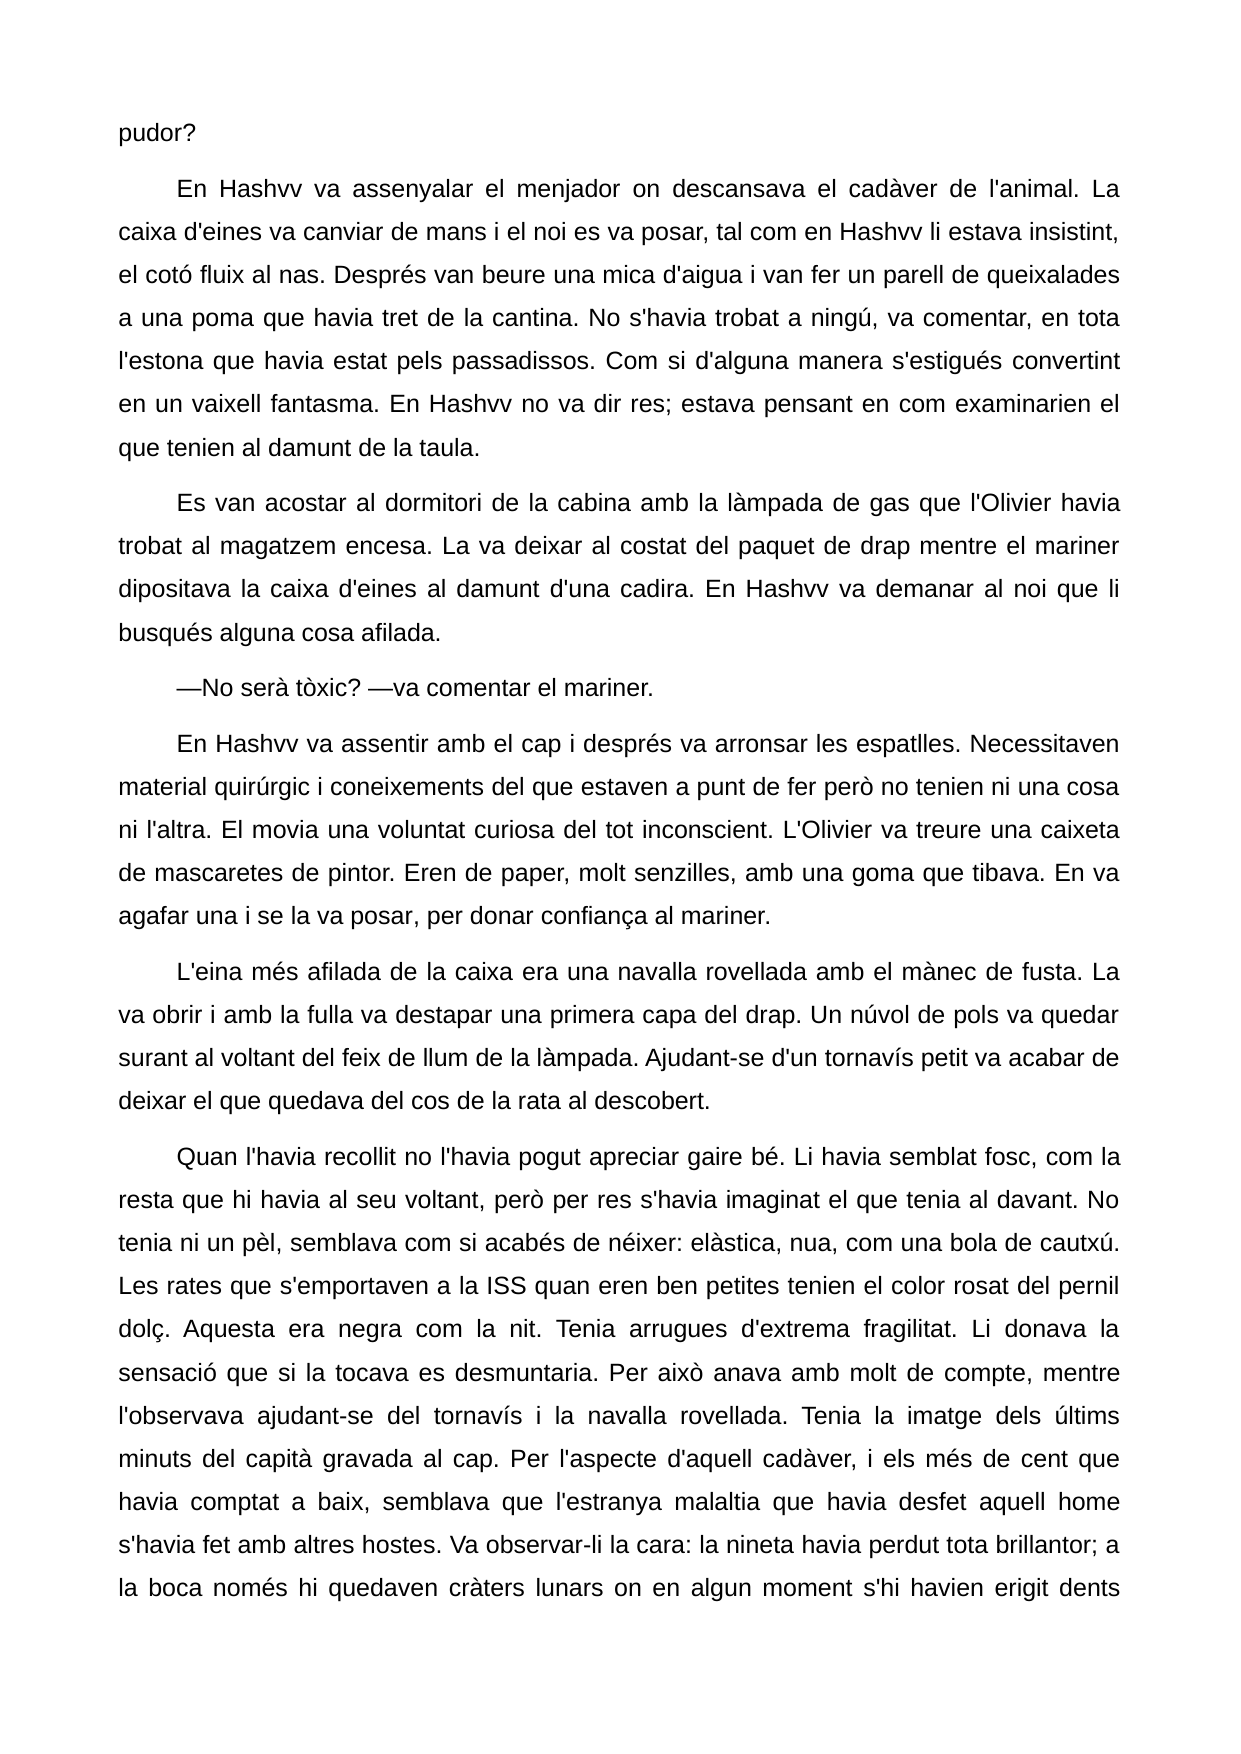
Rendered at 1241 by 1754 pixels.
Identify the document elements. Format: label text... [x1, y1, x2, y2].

text Es van acostar al dormitori de la cabina amb la làmpada de gas que l'Olivier havia trobat al magatzem encesa. La va deixar al costat del paquet de drap mentre el mariner dipositava la caixa d'eines al damunt d'una cadira. En Hashvv va demanar al noi que li busqués alguna cosa afilada. [118, 488, 1122, 646]
text Quan l'havia recollit no l'havia pogut apreciar gaire bé. Li havia semblat fosc, com la resta que hi havia al seu voltant, però per res s'havia imaginat el que tenia al davant. No tenia ni un pèl, semblava com si acabés de néixer: elàstica, nua, com una bola de cautxú. Les rates que s'emportaven a la ISS quan eren ben petites tenien el color rosat del pernil dolç. Aquesta era negra com la nit. Tenia arrugues d'extrema fragilitat. Li donava la sensació que si la tocava es desmuntaria. Per això anava amb molt de compte, mentre l'observava ajudant-se del tornavís i la navalla rovellada. Tenia la imatge dels últims minuts del capità gravada al cap. Per l'aspecte d'aquell cadàver, i els més de cent que havia comptat a baix, semblava que l'estranya malaltia que havia desfet aquell home s'havia fet amb altres hostes. Va observar-li la cara: la nineta havia perdut tota brillantor; a la boca només hi quedaven cràters lunars on en algun moment s'hi havien erigit dents [118, 1142, 1122, 1602]
text pudor? [118, 118, 1122, 147]
text En Hashvv va assentir amb el cap i després va arronsar les espatlles. Necessitaven material quirúrgic i coneixements del que estaven a punt de fer però no tenien ni una cosa ni l'altra. El movia una voluntat curiosa del tot inconscient. L'Olivier va treure una caixeta de mascaretes de pintor. Eren de paper, molt senzilles, amb una goma que tibava. En va agafar una i se la va posar, per donar confiança al mariner. [118, 729, 1122, 930]
text L'eina més afilada de la caixa era una navalla rovellada amb el mànec de fusta. La va obrir i amb la fulla va destapar una primera capa del drap. Un núvol de pols va quedar surant al voltant del feix de llum de la làmpada. Ajudant-se d'un tornavís petit va acabar de deixar el que quedava del cos de la rata al descobert. [118, 957, 1122, 1115]
text —No serà tòxic? —va comentar el mariner. [118, 673, 1122, 702]
text En Hashvv va assenyalar el menjador on descansava el cadàver de l'animal. La caixa d'eines va canviar de mans i el noi es va posar, tal com en Hashvv li estava insistint, el cotó fluix al nas. Després van beure una mica d'aigua i van fer un parell de queixalades a una poma que havia tret de la cantina. No s'havia trobat a ningú, va comentar, en tota l'estona que havia estat pels passadissos. Com si d'alguna manera s'estigués convertint en un vaixell fantasma. En Hashvv no va dir res; estava pensant en com examinarien el que tenien al damunt de la taula. [118, 174, 1122, 461]
